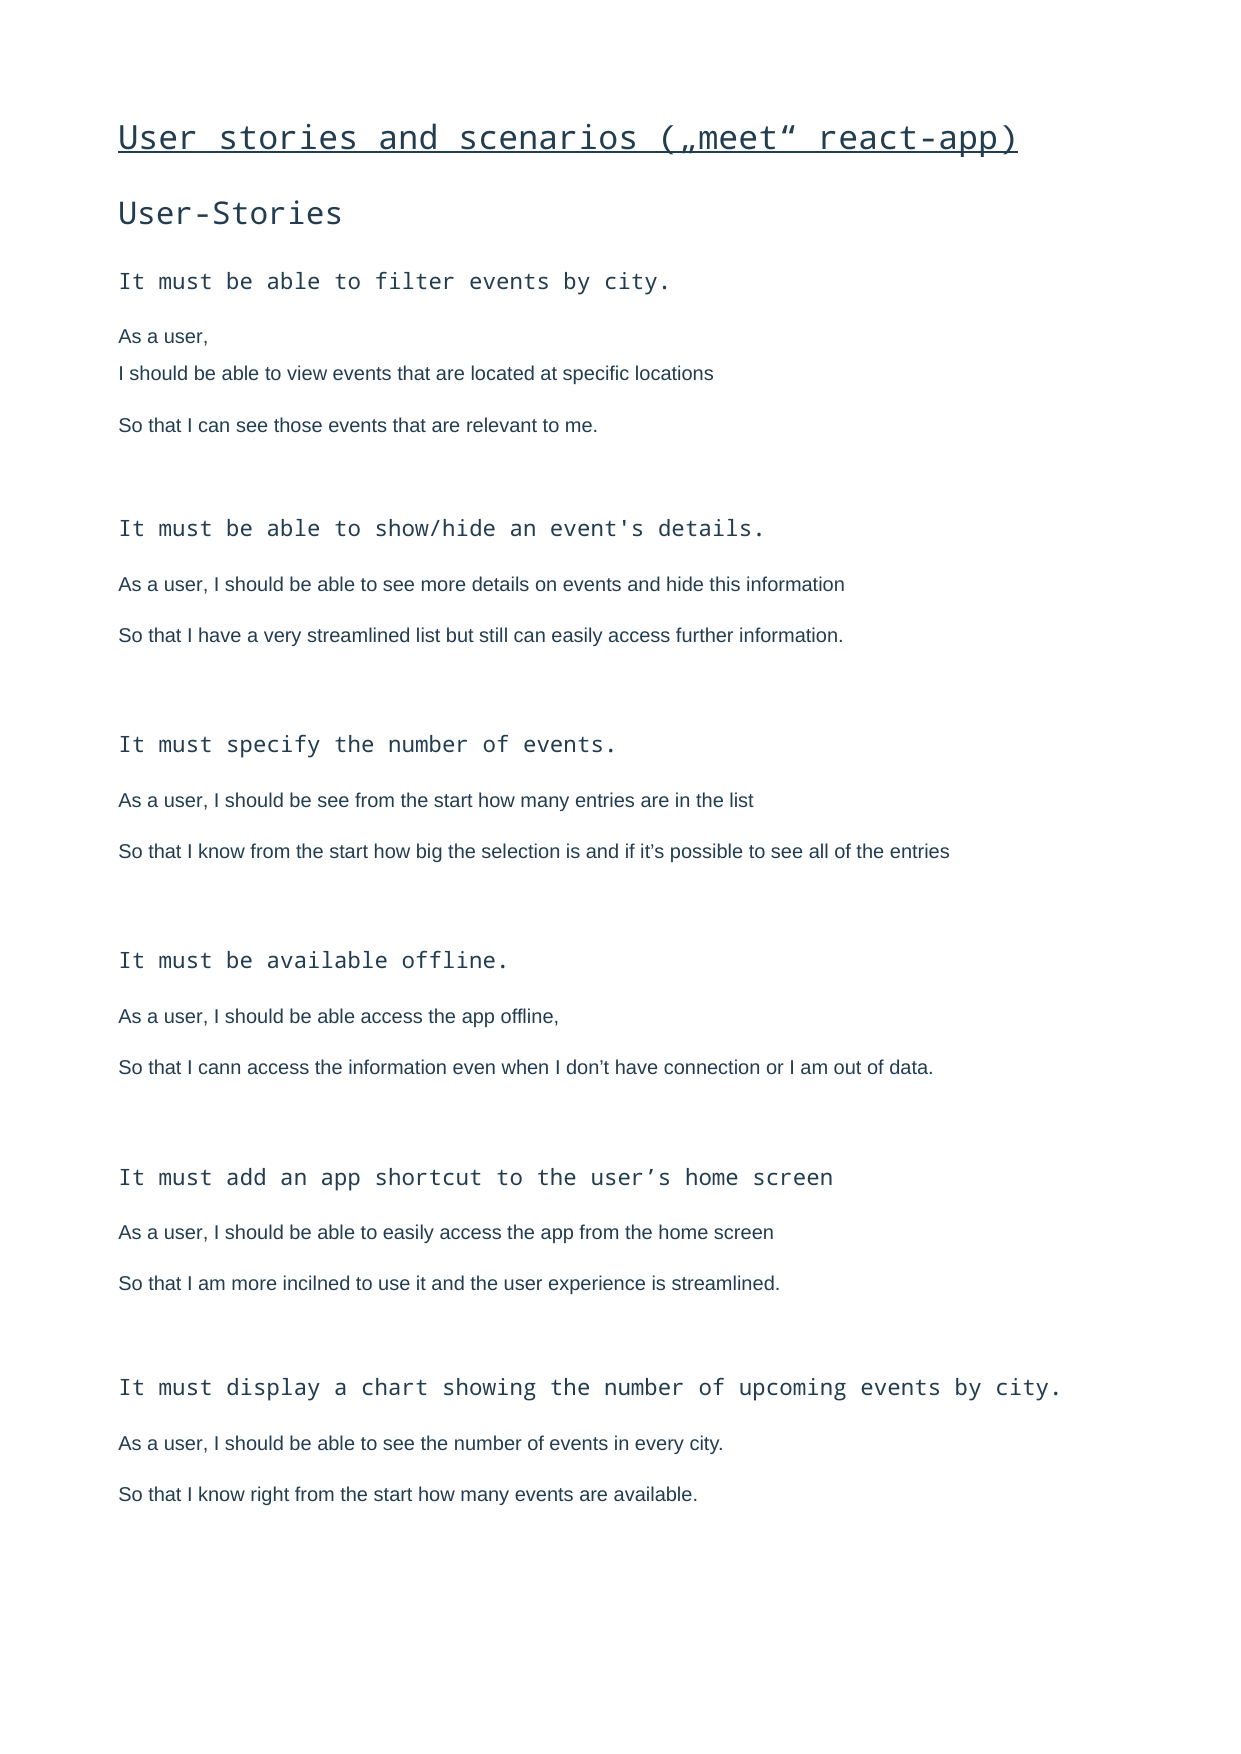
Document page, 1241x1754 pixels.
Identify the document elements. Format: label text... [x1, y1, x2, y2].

text As a user, I should be able to see the number of events in every city. [118, 1431, 1122, 1454]
text It must be able to filter events by city. [118, 268, 1122, 295]
text User-Stories [118, 195, 1122, 232]
text So that I cann access the information even when I don’t have connection or I am out of data. [118, 1056, 1122, 1079]
text It must display a chart showing the number of upcoming events by city. [118, 1375, 1122, 1401]
text It must specify the number of events. [118, 732, 1122, 758]
text As a user, I should be able to see more details on events and hide this information [118, 573, 1122, 596]
text So that I have a very streamlined list but still can easily access further information. [118, 624, 1122, 647]
text So that I know right from the start how many events are available. [118, 1483, 1122, 1506]
text So that I can see those events that are relevant to me. [118, 413, 1122, 436]
text So that I am more incilned to use it and the user experience is streamlined. [118, 1272, 1122, 1295]
text User stories and scenarios („meet“ react-app) [118, 118, 1122, 157]
text It must be available offline. [118, 948, 1122, 974]
text So that I know from the start how big the selection is and if it’s possible to see all of the entries [118, 840, 1122, 863]
text It must add an app shortcut to the user’s home screen [118, 1164, 1122, 1190]
text It must be able to show/hide an event's details. [118, 516, 1122, 542]
text As a user, I should be able to view events that are located at specific locations [118, 325, 1122, 385]
text As a user, I should be able to easily access the app from the home screen [118, 1221, 1122, 1244]
text As a user, I should be able access the app offline, [118, 1005, 1122, 1028]
text As a user, I should be see from the start how many entries are in the list [118, 789, 1122, 812]
